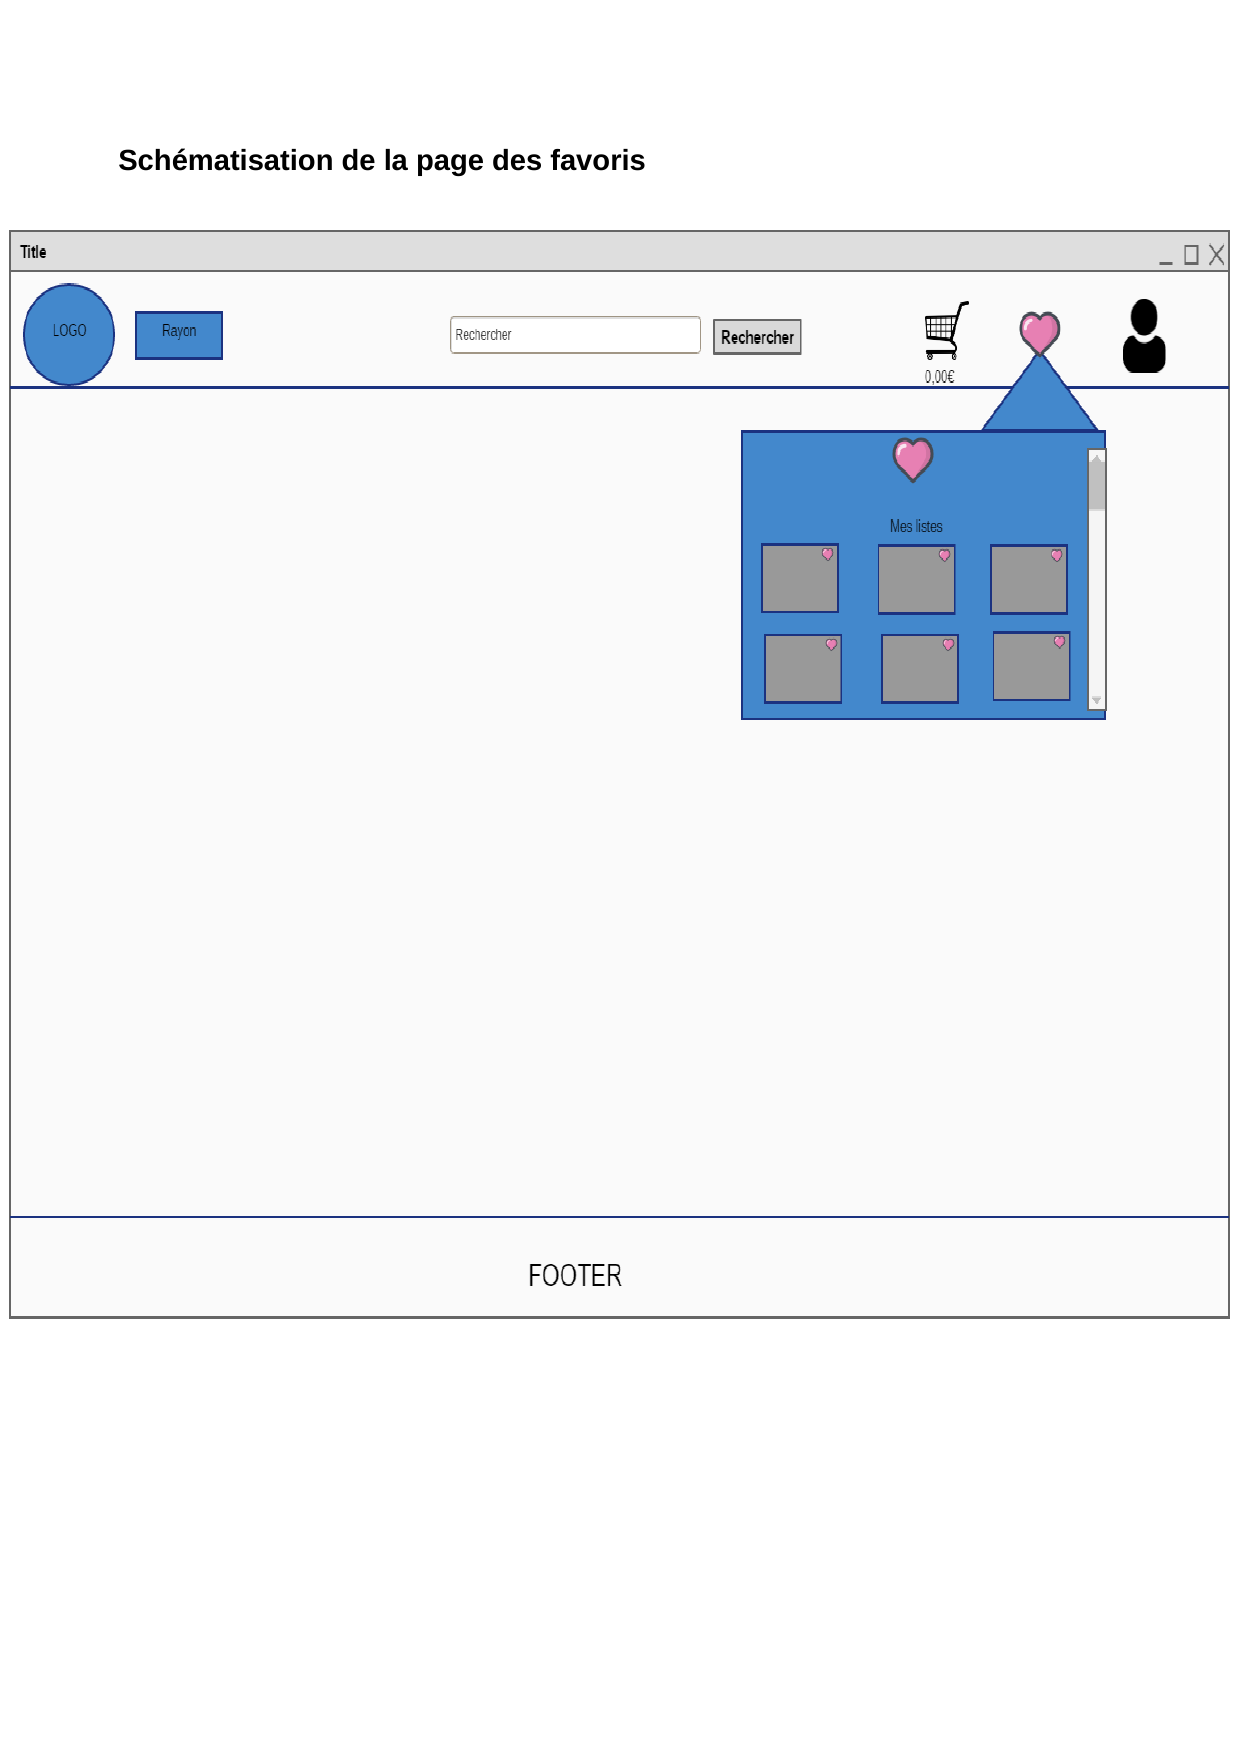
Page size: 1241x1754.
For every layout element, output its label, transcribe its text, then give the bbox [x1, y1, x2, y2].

picture [7, 230, 1233, 1328]
subtitle Schématisation de la page des favoris [118, 143, 1122, 177]
